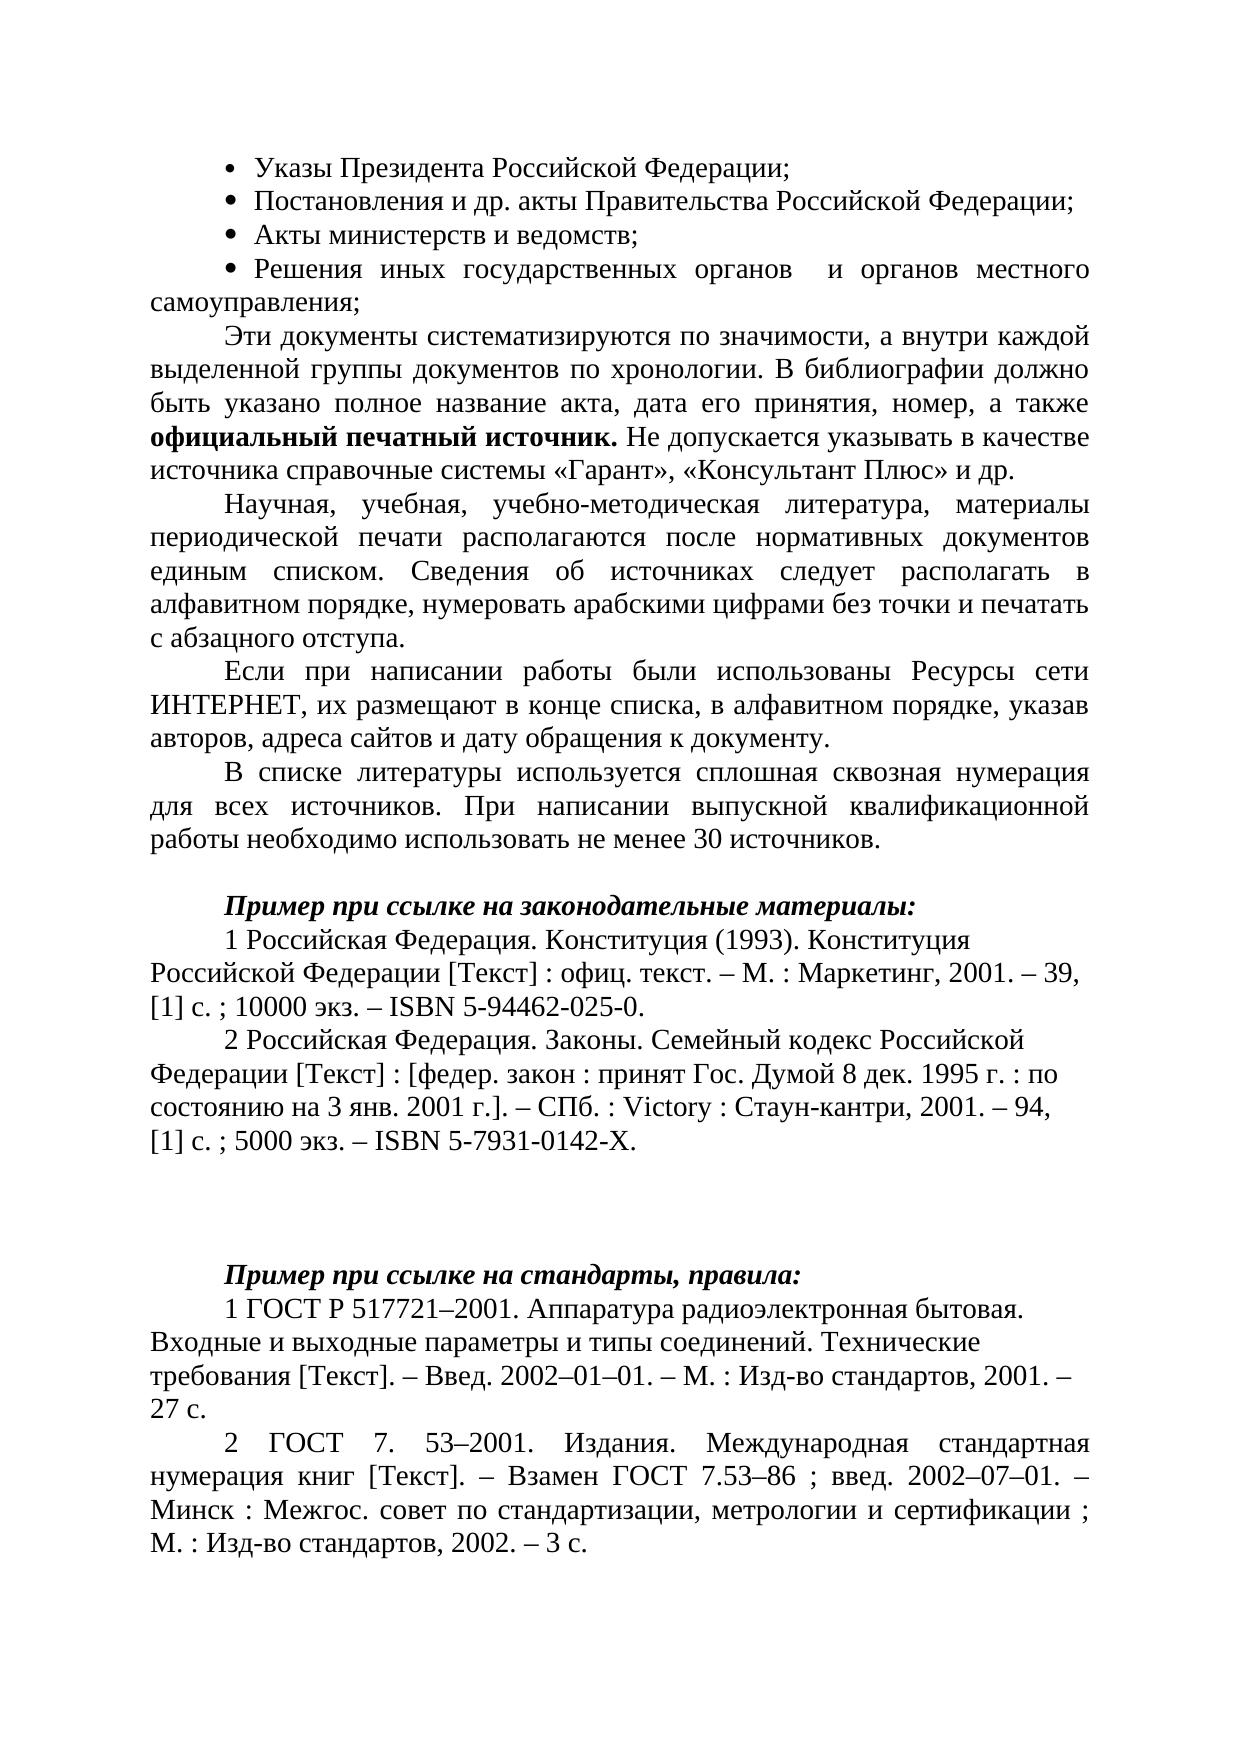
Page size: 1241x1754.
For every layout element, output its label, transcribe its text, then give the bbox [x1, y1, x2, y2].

list Постановления и др. акты Правительства Российской Федерации; [150, 183, 1090, 217]
list Решения иных государственных органов и органов местного самоуправления; [150, 251, 1090, 318]
text Пример при ссылке на законодательные материалы: [150, 888, 1090, 922]
text В списке литературы используется сплошная сквозная нумерация для всех источников. При написании выпускной квалификационной работы необходимо использовать не менее 30 источников. [150, 754, 1090, 855]
text Пример при ссылке на стандарты, правила: [150, 1257, 1090, 1291]
text Научная, учебная, учебно-методическая литература, материалы периодической печати располагаются после нормативных документов единым списком. Сведения об источниках следует располагать в алфавитном порядке, нумеровать арабскими цифрами без точки и печатать с абзацного отступа. [150, 486, 1090, 653]
list Акты министерств и ведомств; [150, 217, 1090, 251]
text 2 ГОСТ 7. 53–2001. Издания. Международная стандартная нумерация книг [Текст]. – Взамен ГОСТ 7.53–86 ; введ. 2002–07–01. – Минск : Межгос. совет по стандартизации, метрологии и сертификации ; М. : Изд-во стандартов, 2002. – 3 с. [150, 1425, 1090, 1559]
text Если при написании работы были использованы Ресурсы сети ИНТЕРНЕТ, их размещают в конце списка, в алфавитном порядке, указав авторов, адреса сайтов и дату обращения к документу. [150, 653, 1090, 754]
list Указы Президента Российской Федерации; [150, 150, 1090, 183]
text 2 Российская Федерация. Законы. Семейный кодекс Российской Федерации [Текст] : [федер. закон : принят Гос. Думой 8 дек. 1995 г. : по состоянию на 3 янв. 2001 г.]. – СПб. : Victory : Стаун-кантри, 2001. – 94, [1] с. ; 5000 экз. – ISBN 5-7931-0142-Х. [150, 1022, 1090, 1157]
text Эти документы систематизируются по значимости, а внутри каждой выделенной группы документов по хронологии. В библиографии должно быть указано полное название акта, дата его принятия, номер, а также официальный печатный источник. Не допускается указывать в качестве источника справочные системы «Гарант», «Консультант Плюс» и др. [150, 318, 1090, 486]
text 1 Российская Федерация. Конституция (1993). Конституция Российской Федерации [Текст] : офиц. текст. – М. : Маркетинг, 2001. – 39, [1] с. ; 10000 экз. – ISBN 5-94462-025-0. [150, 922, 1090, 1022]
text 1 ГОСТ Р 517721–2001. Аппаратура радиоэлектронная бытовая. Входные и выходные параметры и типы соединений. Технические требования [Текст]. – Введ. 2002–01–01. – М. : Изд-во стандартов, 2001. – 27 с. [150, 1291, 1090, 1425]
